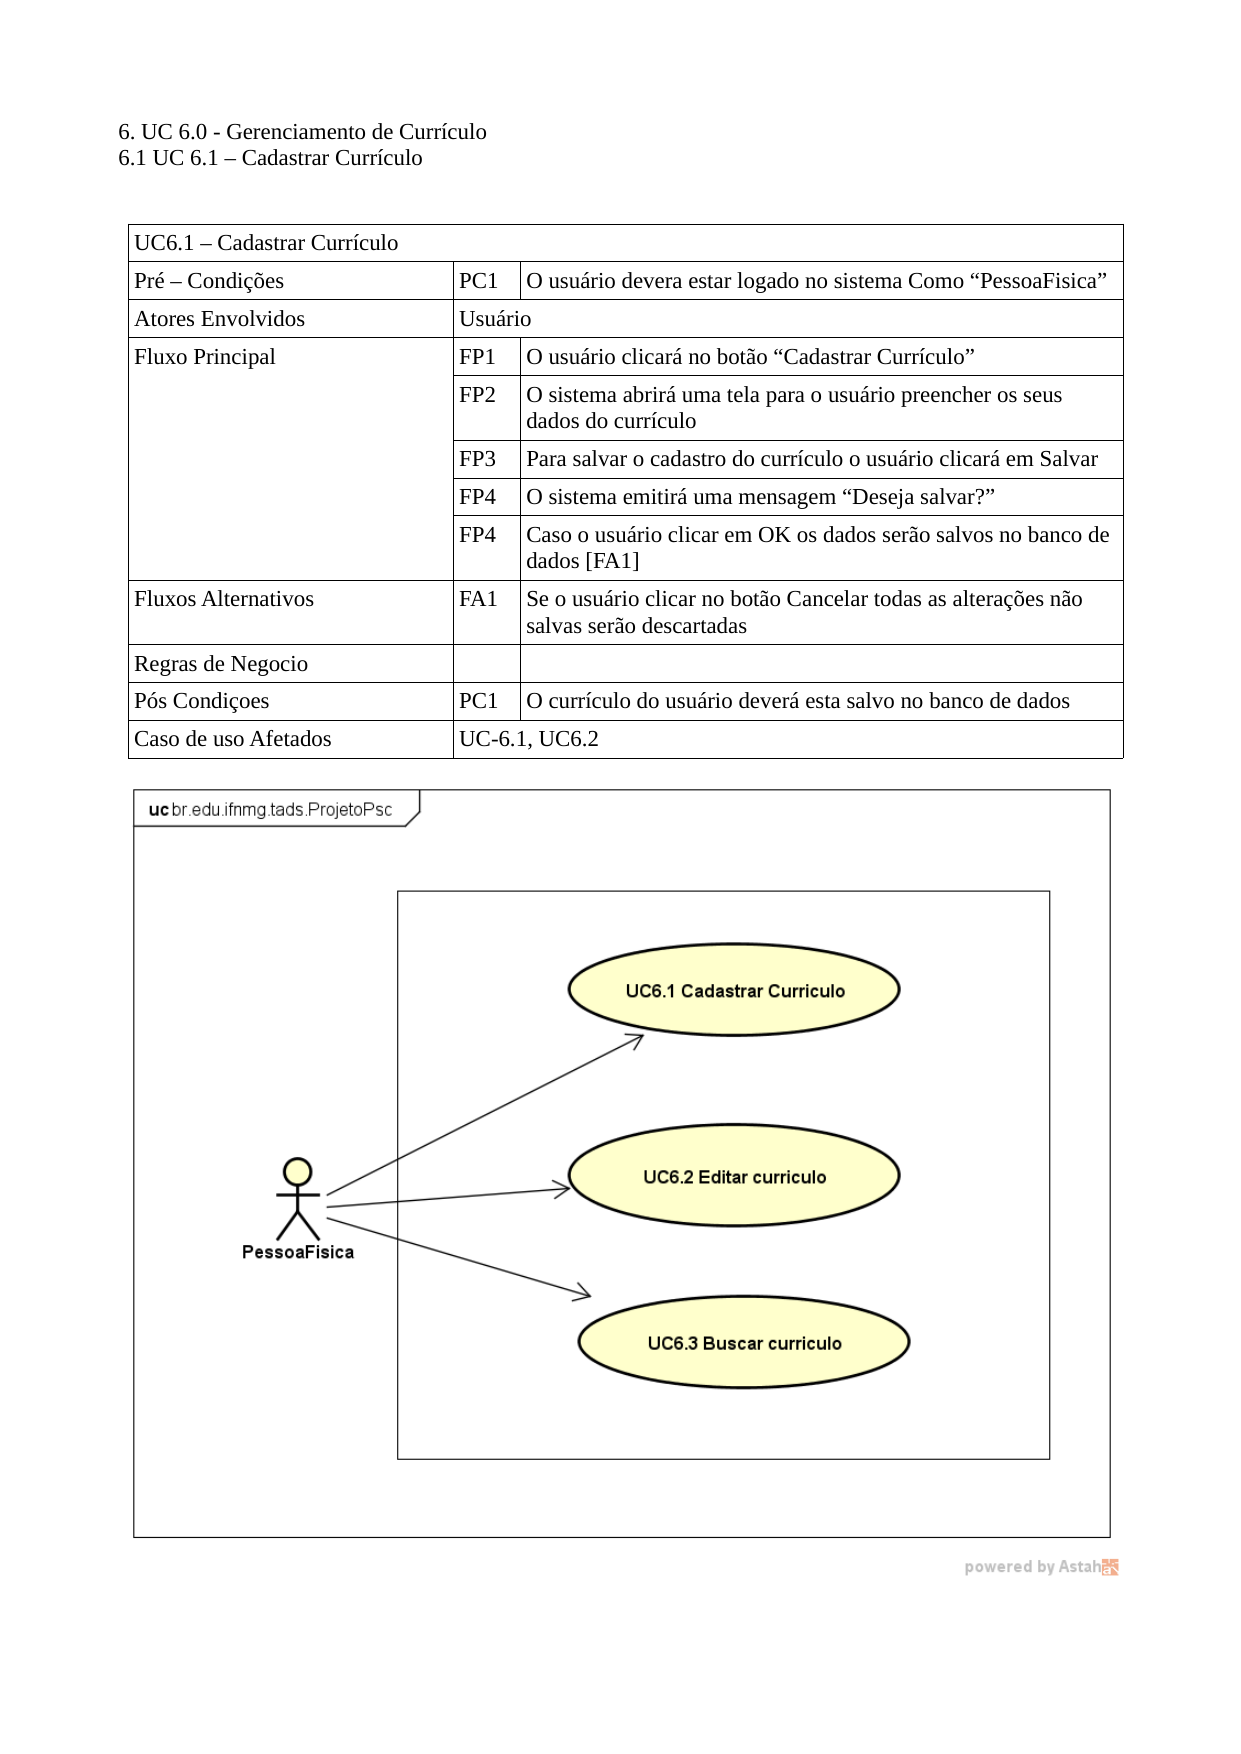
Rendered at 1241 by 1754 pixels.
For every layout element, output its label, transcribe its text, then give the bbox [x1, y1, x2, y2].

table_cell [521, 645, 1123, 682]
table_cell O usuário clicará no botão “Cadastrar Currículo” [521, 338, 1123, 375]
table_cell O sistema emitirá uma mensagem “Deseja salvar?” [521, 479, 1123, 515]
table_cell UC-6.1, UC6.2 [454, 721, 1123, 758]
table_cell [454, 645, 520, 682]
table_cell Fluxo Principal [129, 338, 453, 579]
table_header UC6.1 – Cadastrar Currículo [129, 225, 1123, 261]
table_cell O currículo do usuário deverá esta salvo no banco de dados [521, 683, 1123, 720]
table_cell Para salvar o cadastro do currículo o usuário clicará em Salvar [521, 441, 1123, 477]
table_cell FP1 [454, 338, 520, 375]
table_cell Se o usuário clicar no botão Cancelar todas as alterações não salvas serão descartadas [521, 581, 1123, 644]
table_cell Pós Condiçoes [129, 683, 453, 720]
table_cell Atores Envolvidos [129, 300, 453, 337]
table_cell FP4 [454, 516, 520, 579]
table_cell PC1 [454, 683, 520, 720]
table_cell Caso o usuário clicar em OK os dados serão salvos no banco de dados [FA1] [521, 516, 1123, 579]
text 6.1 UC 6.1 – Cadastrar Currículo [118, 144, 1122, 171]
table_cell Caso de uso Afetados [129, 721, 453, 758]
table_cell O sistema abrirá uma tela para o usuário preencher os seus dados do currículo [521, 376, 1123, 439]
table_cell FP3 [454, 441, 520, 477]
table_cell FP4 [454, 479, 520, 515]
table_cell PC1 [454, 262, 520, 299]
table_cell Pré – Condições [129, 262, 453, 299]
table_cell O usuário devera estar logado no sistema Como “PessoaFisica” [521, 262, 1123, 299]
table_cell Usuário [454, 300, 1123, 337]
table_cell Fluxos Alternativos [129, 581, 453, 644]
text 6. UC 6.0 - Gerenciamento de Currículo [118, 118, 1122, 144]
table_cell FA1 [454, 581, 520, 644]
picture [119, 776, 1124, 1581]
table_cell FP2 [454, 376, 520, 439]
table_cell Regras de Negocio [129, 645, 453, 682]
